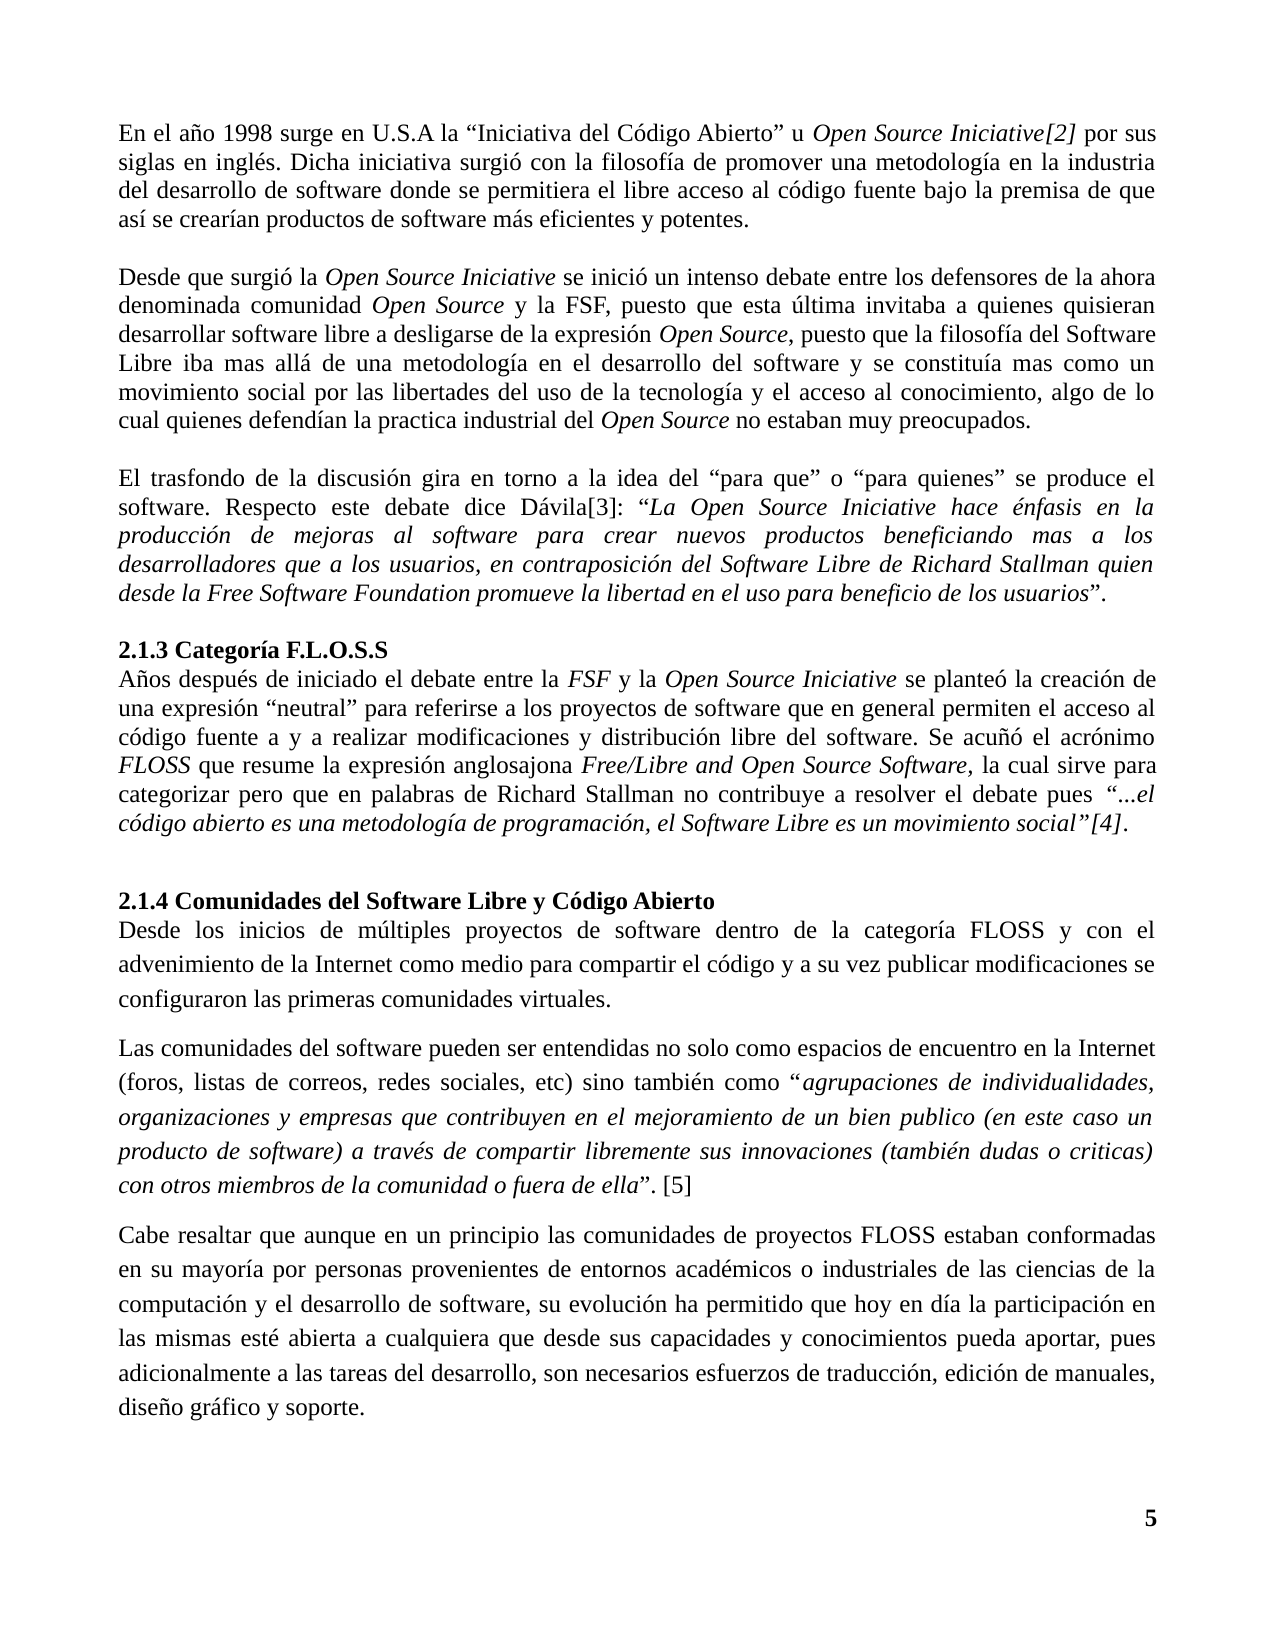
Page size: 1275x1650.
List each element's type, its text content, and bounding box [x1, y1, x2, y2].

text Desde que surgió la Open Source Iniciative se inició un intenso debate entre los defensores de la ahora denominada comunidad Open Source y la FSF, puesto que esta última invitaba a quienes quisieran desarrollar software libre a desligarse de la expresión Open Source, puesto que la filosofía del Software Libre iba mas allá de una metodología en el desarrollo del software y se constituía mas como un movimiento social por las libertades del uso de la tecnología y el acceso al conocimiento, algo de lo cual quienes defendían la practica industrial del Open Source no estaban muy preocupados. [118, 262, 1157, 434]
text Las comunidades del software pueden ser entendidas no solo como espacios de encuentro en la Internet (foros, listas de correos, redes sociales, etc) sino también como “agrupaciones de individualidades, organizaciones y empresas que contribuyen en el mejoramiento de un bien publico (en este caso un producto de software) a través de compartir libremente sus innovaciones (también dudas o criticas) con otros miembros de la comunidad o fuera de ella”. [5] [118, 1033, 1157, 1199]
text 2.1.4 Comunidades del Software Libre y Código Abierto [118, 886, 1157, 915]
text En el año 1998 surge en U.S.A la “Iniciativa del Código Abierto” u Open Source Iniciative[2] por sus siglas en inglés. Dicha iniciativa surgió con la filosofía de promover una metodología en la industria del desarrollo de software donde se permitiera el libre acceso al código fuente bajo la premisa de que así se crearían productos de software más eficientes y potentes. [118, 118, 1157, 233]
text Desde los inicios de múltiples proyectos de software dentro de la categoría FLOSS y con el advenimiento de la Internet como medio para compartir el código y a su vez publicar modificaciones se configuraron las primeras comunidades virtuales. [118, 915, 1157, 1012]
text Cabe resaltar que aunque en un principio las comunidades de proyectos FLOSS estaban conformadas en su mayoría por personas provenientes de entornos académicos o industriales de las ciencias de la computación y el desarrollo de software, su evolución ha permitido que hoy en día la participación en las mismas esté abierta a cualquiera que desde sus capacidades y conocimientos pueda aportar, pues adicionalmente a las tareas del desarrollo, son necesarios esfuerzos de traducción, edición de manuales, diseño gráfico y soporte. [118, 1220, 1157, 1421]
text El trasfondo de la discusión gira en torno a la idea del “para que” o “para quienes” se produce el software. Respecto este debate dice Dávila[3]: “La Open Source Iniciative hace énfasis en la producción de mejoras al software para crear nuevos productos beneficiando mas a los desarrolladores que a los usuarios, en contraposición del Software Libre de Richard Stallman quien desde la Free Software Foundation promueve la libertad en el uso para beneficio de los usuarios”. [118, 463, 1157, 607]
text Años después de iniciado el debate entre la FSF y la Open Source Iniciative se planteó la creación de una expresión “neutral” para referirse a los proyectos de software que en general permiten el acceso al código fuente a y a realizar modificaciones y distribución libre del software. Se acuñó el acrónimo FLOSS que resume la expresión anglosajona Free/Libre and Open Source Software, la cual sirve para categorizar pero que en palabras de Richard Stallman no contribuye a resolver el debate pues “...el código abierto es una metodología de programación, el Software Libre es un movimiento social”[4]. [118, 664, 1157, 837]
text 2.1.3 Categoría F.L.O.S.S [118, 636, 1157, 664]
